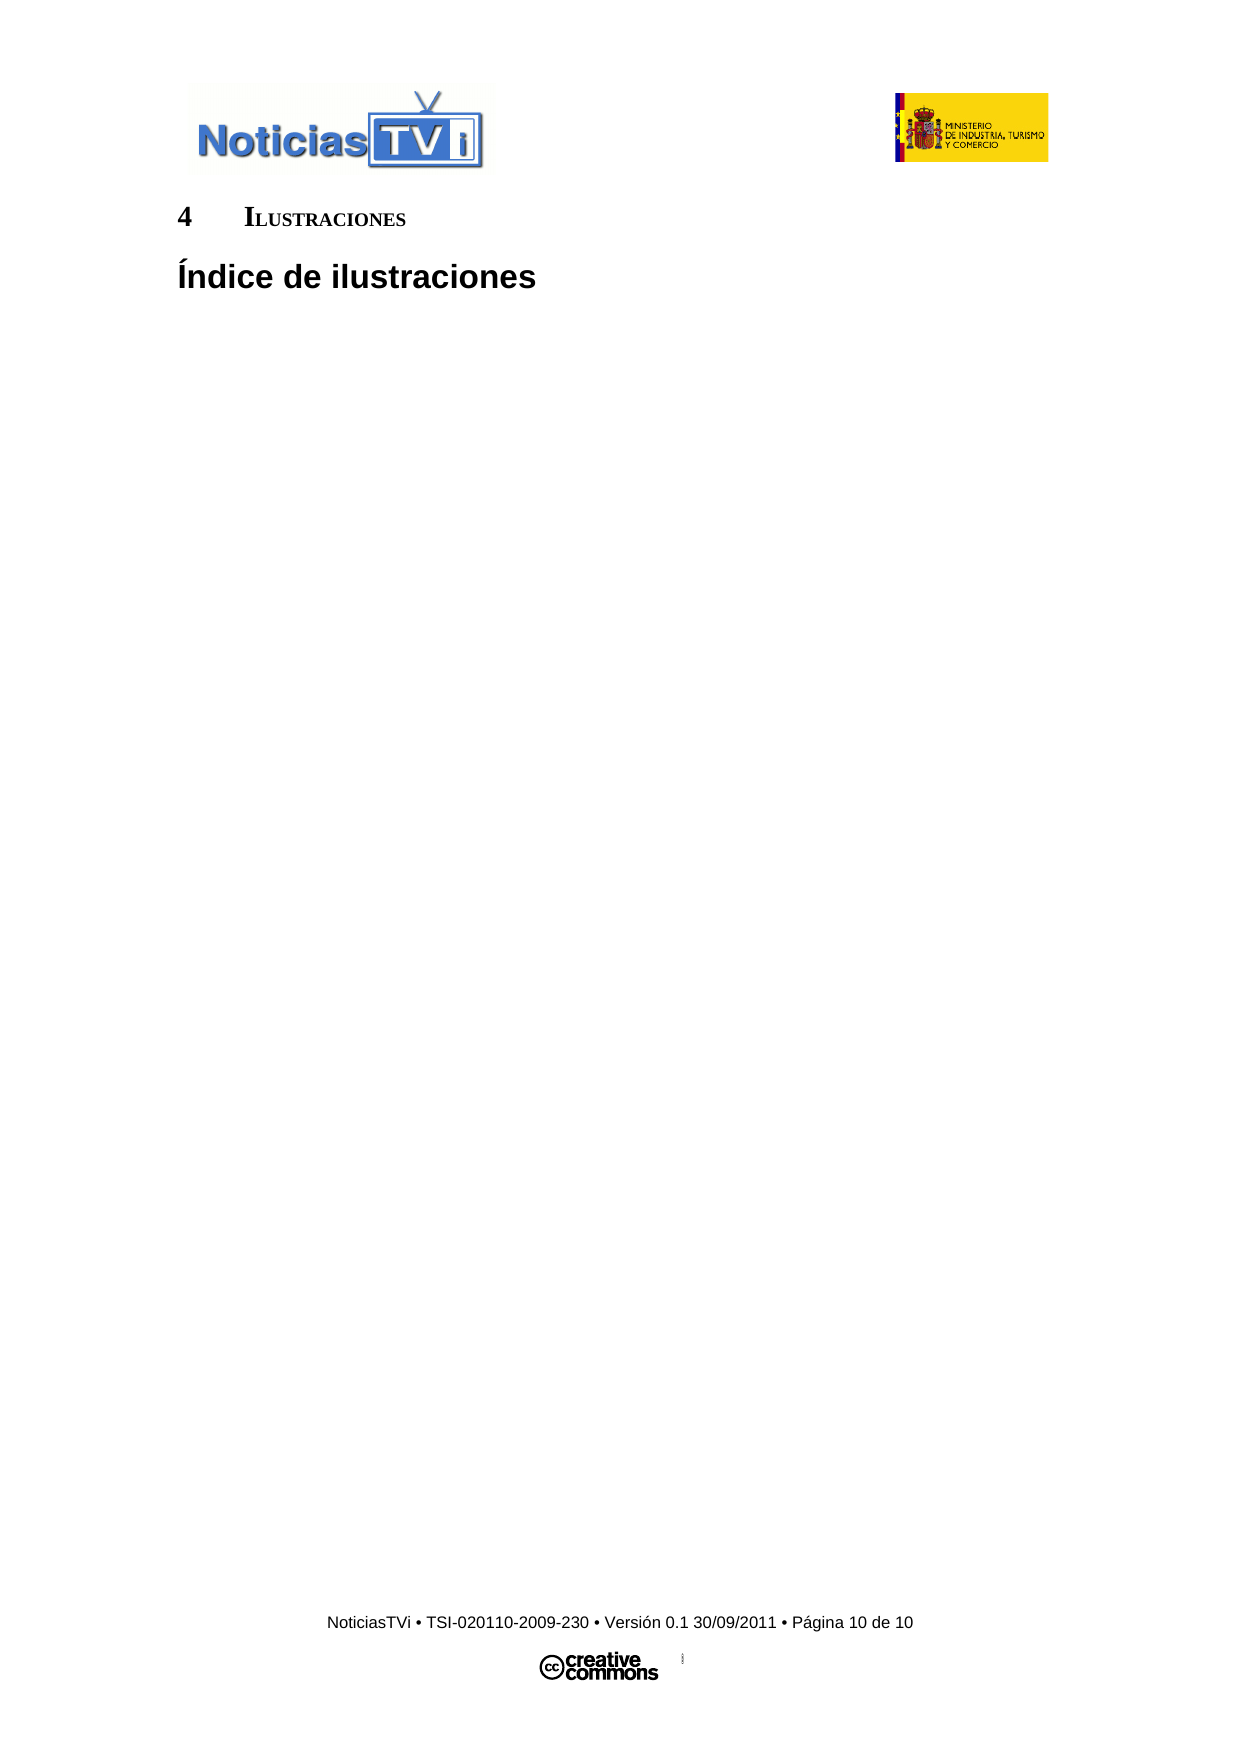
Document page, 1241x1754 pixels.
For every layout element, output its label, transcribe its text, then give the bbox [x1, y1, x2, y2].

picture [187, 83, 496, 175]
subtitle Ilustraciones [177, 201, 1063, 233]
picture [895, 93, 1049, 162]
subtitle Índice de ilustraciones [177, 258, 1063, 295]
